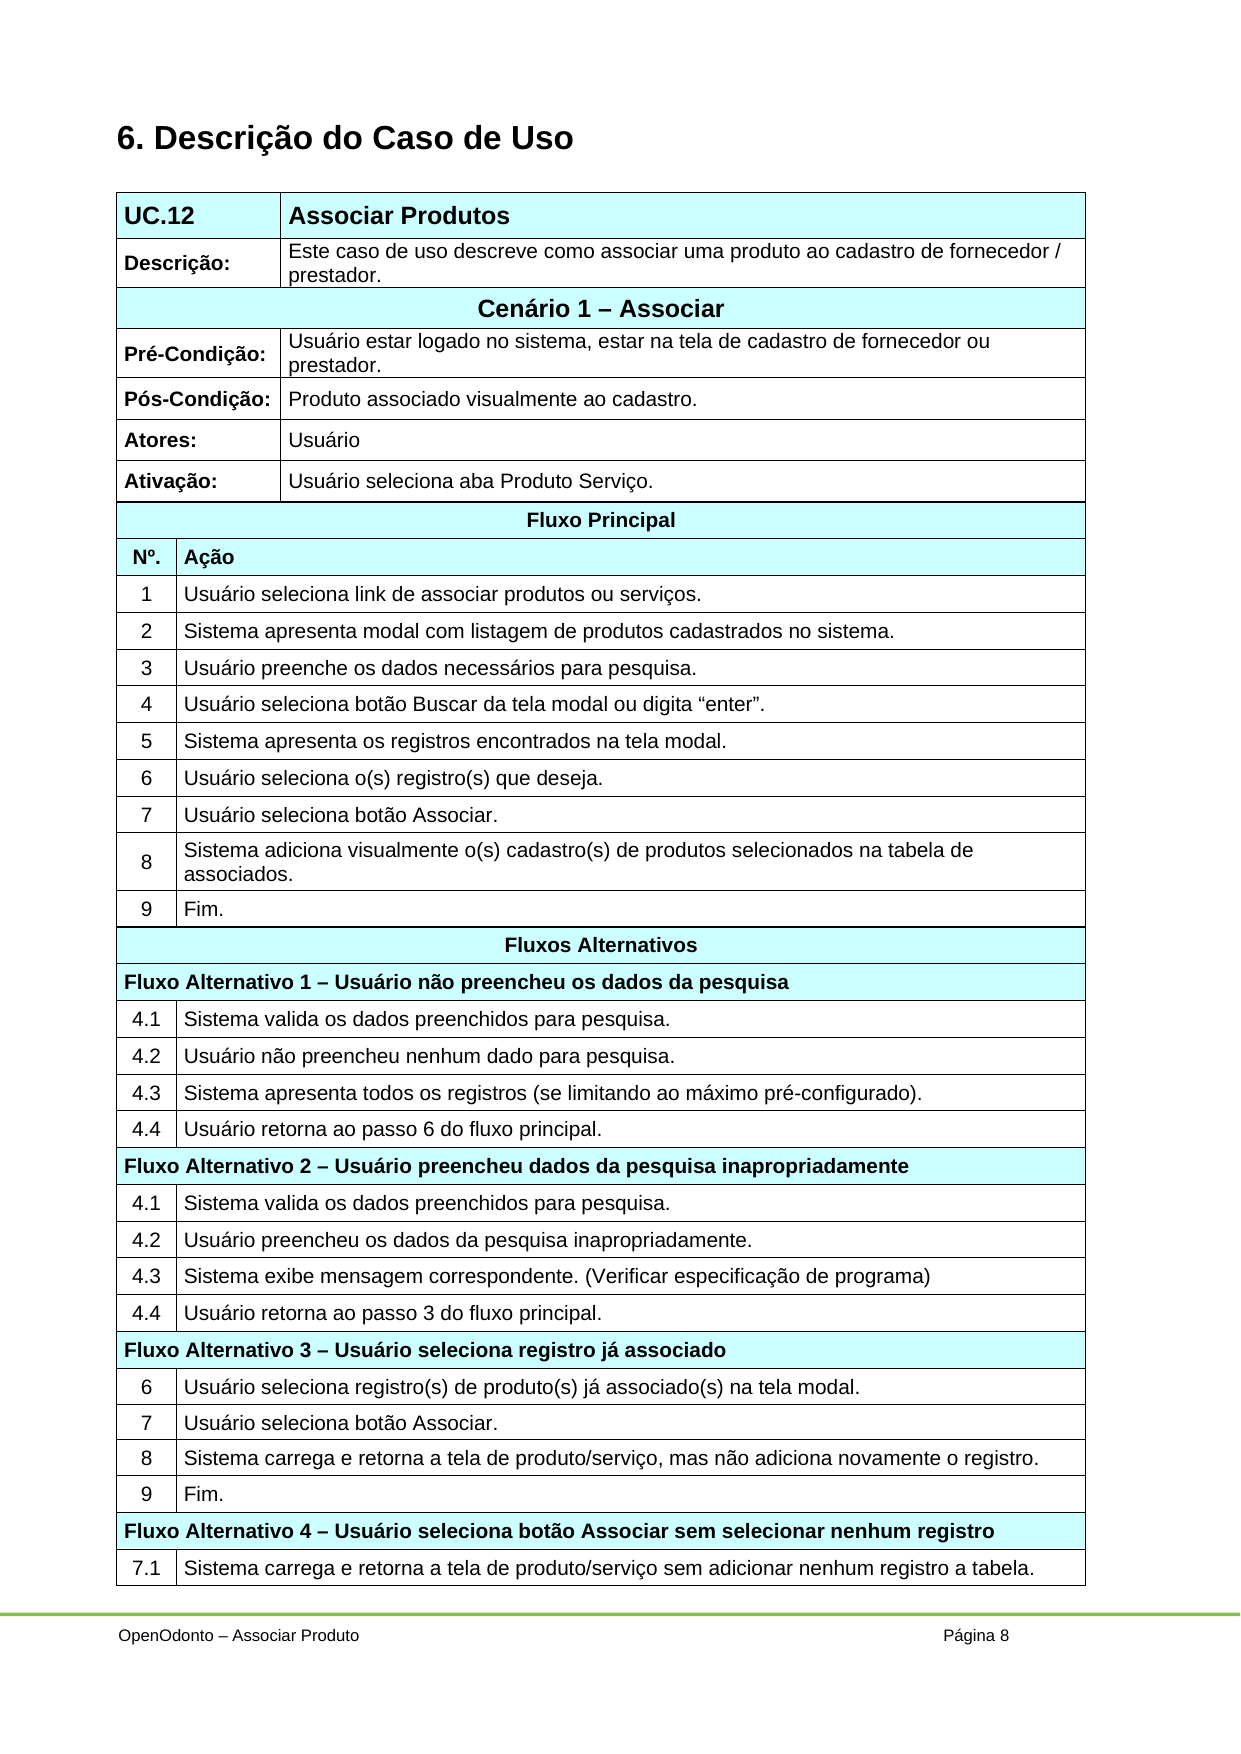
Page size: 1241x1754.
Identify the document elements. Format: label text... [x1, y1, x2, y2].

table_cell Pré-Condição: [117, 329, 280, 377]
table_cell Este caso de uso descreve como associar uma produto ao cadastro de fornecedor / prestador. [281, 239, 1085, 287]
table_cell Cenário 1 – Associar [117, 288, 1085, 328]
table_cell Usuário retorna ao passo 3 do fluxo principal. [177, 1295, 1085, 1331]
table_cell Atores: [117, 420, 280, 460]
table_cell 6 [117, 1369, 176, 1404]
table_cell Usuário seleciona registro(s) de produto(s) já associado(s) na tela modal. [177, 1369, 1085, 1404]
table_cell 7 [117, 797, 176, 832]
table_cell 4.2 [117, 1222, 176, 1257]
table_cell 7 [117, 1405, 176, 1439]
table_cell 7.1 [117, 1550, 176, 1585]
table_cell Fluxo Alternativo 2 – Usuário preencheu dados da pesquisa inapropriadamente [117, 1148, 1085, 1184]
table_cell Sistema adiciona visualmente o(s) cadastro(s) de produtos selecionados na tabela de associados. [177, 833, 1085, 889]
table_cell Usuário estar logado no sistema, estar na tela de cadastro de fornecedor ou prestador. [281, 329, 1085, 377]
table_cell Pós-Condição: [117, 378, 280, 419]
table_cell Usuário seleciona link de associar produtos ou serviços. [177, 576, 1085, 612]
table_cell 3 [117, 650, 176, 685]
subtitle 6. Descrição do Caso de Uso [117, 118, 1122, 157]
table_cell Ativação: [117, 461, 280, 501]
table_cell Usuário seleciona o(s) registro(s) que deseja. [177, 760, 1085, 796]
table_cell Usuário não preencheu nenhum dado para pesquisa. [177, 1038, 1085, 1073]
table_cell Usuário seleciona botão Buscar da tela modal ou digita “enter”. [177, 686, 1085, 722]
table_cell Sistema apresenta todos os registros (se limitando ao máximo pré-configurado). [177, 1075, 1085, 1110]
table_cell Fluxo Alternativo 1 – Usuário não preencheu os dados da pesquisa [117, 964, 1085, 1000]
table_cell Usuário preenche os dados necessários para pesquisa. [177, 650, 1085, 685]
table_cell Sistema apresenta os registros encontrados na tela modal. [177, 723, 1085, 759]
table_cell Sistema exibe mensagem correspondente. (Verificar especificação de programa) [177, 1258, 1085, 1294]
table_cell Fluxo Alternativo 4 – Usuário seleciona botão Associar sem selecionar nenhum registro [117, 1513, 1085, 1548]
table_cell Fim. [177, 1476, 1085, 1512]
table_cell 4.4 [117, 1111, 176, 1147]
table_cell Sistema carrega e retorna a tela de produto/serviço sem adicionar nenhum registro a tabela. [177, 1550, 1085, 1585]
table_cell 4.3 [117, 1258, 176, 1294]
table_cell Fluxo Alternativo 3 – Usuário seleciona registro já associado [117, 1332, 1085, 1368]
table_cell 4.4 [117, 1295, 176, 1331]
table_cell Sistema apresenta modal com listagem de produtos cadastrados no sistema. [177, 613, 1085, 648]
table_cell Usuário [281, 420, 1085, 460]
table_header UC.12 [117, 193, 280, 238]
table_cell Produto associado visualmente ao cadastro. [281, 378, 1085, 419]
table_cell Usuário seleciona botão Associar. [177, 797, 1085, 832]
table_cell Usuário preencheu os dados da pesquisa inapropriadamente. [177, 1222, 1085, 1257]
table_cell 4.1 [117, 1001, 176, 1037]
table_cell 2 [117, 613, 176, 648]
table_header Associar Produtos [281, 193, 1085, 238]
table_cell 4.3 [117, 1075, 176, 1110]
table_cell 8 [117, 1440, 176, 1475]
table_cell Nº. [117, 539, 176, 575]
table_cell 9 [117, 1476, 176, 1512]
table_cell Sistema carrega e retorna a tela de produto/serviço, mas não adiciona novamente o registro. [177, 1440, 1085, 1475]
table_cell Usuário seleciona botão Associar. [177, 1405, 1085, 1439]
table_cell Usuário retorna ao passo 6 do fluxo principal. [177, 1111, 1085, 1147]
table_cell 4.1 [117, 1185, 176, 1221]
table_cell Fim. [177, 891, 1085, 926]
table_cell Fluxos Alternativos [117, 928, 1085, 963]
table_cell 1 [117, 576, 176, 612]
table_cell Ação [177, 539, 1085, 575]
table_cell 8 [117, 833, 176, 889]
table_cell 6 [117, 760, 176, 796]
table_cell Descrição: [117, 239, 280, 287]
table_cell 9 [117, 891, 176, 926]
table_cell Sistema valida os dados preenchidos para pesquisa. [177, 1001, 1085, 1037]
table_cell Sistema valida os dados preenchidos para pesquisa. [177, 1185, 1085, 1221]
table_cell 4.2 [117, 1038, 176, 1073]
table_cell Fluxo Principal [117, 503, 1085, 538]
table_cell 5 [117, 723, 176, 759]
table_cell 4 [117, 686, 176, 722]
table_cell Usuário seleciona aba Produto Serviço. [281, 461, 1085, 501]
